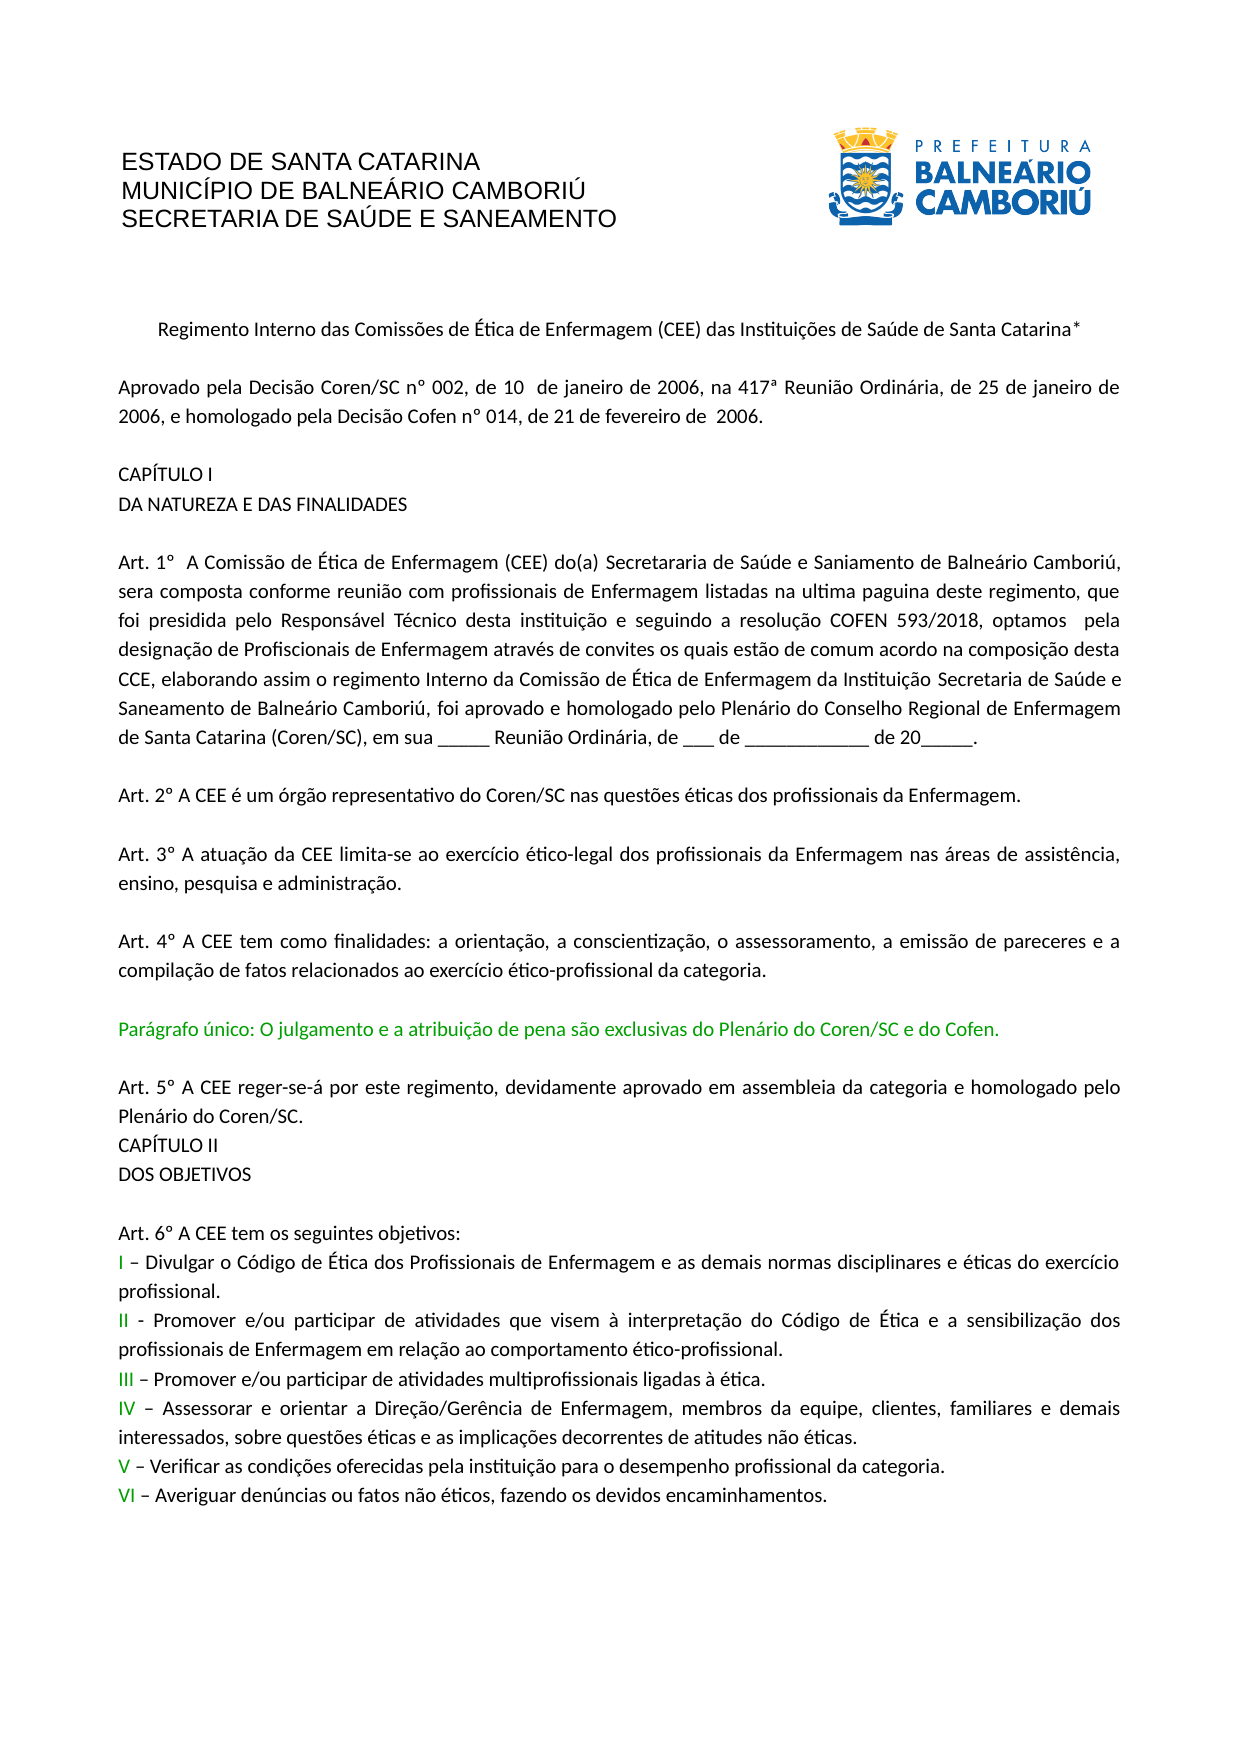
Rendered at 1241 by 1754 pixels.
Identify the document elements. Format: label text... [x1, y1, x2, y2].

text DA NATUREZA E DAS FINALIDADES [118, 487, 1122, 516]
text CAPÍTULO II [118, 1129, 1122, 1158]
text Art. 3º A atuação da CEE limita-se ao exercício ético-legal dos profissionais da Enfermagem nas áreas de assistência, ensino, pesquisa e administração. [118, 837, 1122, 895]
text Art. 4º A CEE tem como finalidades: a orientação, a conscientização, o assessoramento, a emissão de pareceres e a compilação de fatos relacionados ao exercício ético-profissional da categoria. [118, 924, 1122, 983]
text V – Verificar as condições oferecidas pela instituição para o desempenho profissional da categoria. [118, 1449, 1122, 1479]
picture [873, 133, 1091, 227]
text Art. 1º A Comissão de Ética de Enfermagem (CEE) do(a) Secretararia de Saúde e Saniamento de Balneário Camboriú, sera composta conforme reunião com profissionais de Enfermagem listadas na ultima paguina deste regimento, que foi presidida pelo Responsável Técnico desta instituição e seguindo a resolução COFEN 593/2018, optamos pela designação de Profiscionais de Enfermagem através de convites os quais estão de comum acordo na composição desta CCE, elaborando assim o regimento Interno da Comissão de Ética de Enfermagem da Instituição Secretaria de Saúde e Saneamento de Balneário Camboriú, foi aprovado e homologado pelo Plenário do Conselho Regional de Enfermagem de Santa Catarina (Coren/SC), em sua _____ Reunião Ordinária, de ___ de ____________ de 20_____. [118, 545, 1122, 749]
text CAPÍTULO I [118, 458, 1122, 487]
text VI – Averiguar denúncias ou fatos não éticos, fazendo os devidos encaminhamentos. [118, 1479, 1122, 1508]
text II - Promover e/ou participar de atividades que visem à interpretação do Código de Ética e a sensibilização dos profissionais de Enfermagem em relação ao comportamento ético-profissional. [118, 1304, 1122, 1362]
text I – Divulgar o Código de Ética dos Profissionais de Enfermagem e as demais normas disciplinares e éticas do exercício profissional. [118, 1245, 1122, 1304]
text DOS OBJETIVOS [118, 1158, 1122, 1187]
text Art. 2º A CEE é um órgão representativo do Coren/SC nas questões éticas dos profissionais da Enfermagem. [118, 749, 1122, 808]
text III – Promover e/ou participar de atividades multiprofissionais ligadas à ética. [118, 1362, 1122, 1391]
text Regimento Interno das Comissões de Ética de Enfermagem (CEE) das Instituições de Saúde de Santa Catarina* [118, 312, 1122, 341]
text Parágrafo único: O julgamento e a atribuição de pena são exclusivas do Plenário do Coren/SC e do Cofen. [118, 1012, 1122, 1041]
text Art. 5º A CEE reger-se-á por este regimento, devidamente aprovado em assembleia da categoria e homologado pelo Plenário do Coren/SC. [118, 1070, 1122, 1129]
text Aprovado pela Decisão Coren/SC nº 002, de 10 de janeiro de 2006, na 417ª Reunião Ordinária, de 25 de janeiro de 2006, e homologado pela Decisão Cofen nº 014, de 21 de fevereiro de 2006. [118, 370, 1122, 429]
text IV – Assessorar e orientar a Direção/Gerência de Enfermagem, membros da equipe, clientes, familiares e demais interessados, sobre questões éticas e as implicações decorrentes de atitudes não éticas. [118, 1391, 1122, 1449]
text Art. 6º A CEE tem os seguintes objetivos: [118, 1216, 1122, 1245]
